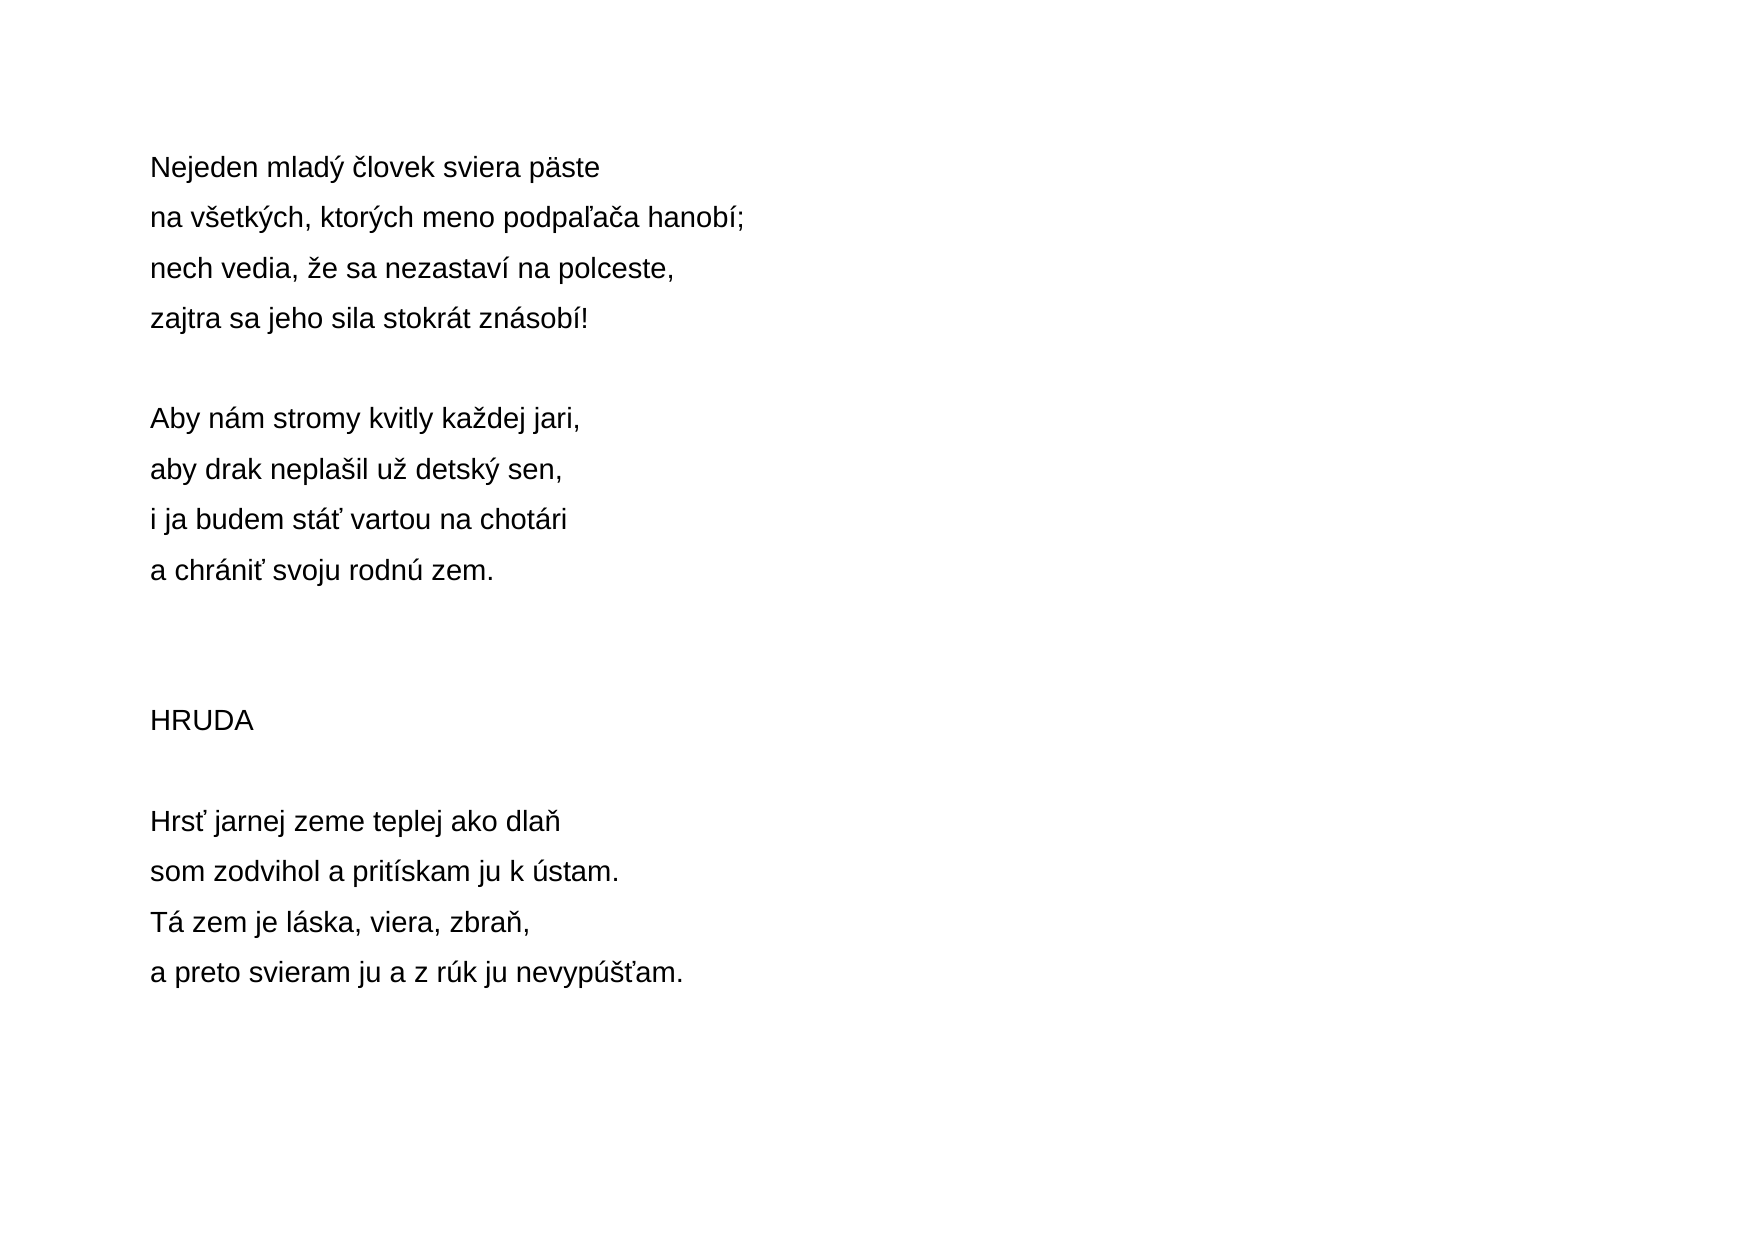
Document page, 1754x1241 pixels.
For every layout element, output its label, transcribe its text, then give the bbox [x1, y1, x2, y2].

text HRUDA [150, 703, 1243, 737]
text Hrsť jarnej zeme teplej ako dlaň [150, 804, 1243, 838]
text zajtra sa jeho sila stokrát znásobí! [150, 301, 1243, 334]
text na všetkých, ktorých meno podpaľača hanobí; [150, 200, 1243, 234]
text aby drak neplašil už detský sen, [150, 452, 1243, 485]
text som zodvihol a pritískam ju k ústam. [150, 854, 1243, 888]
text a preto svieram ju a z rúk ju nevypúšťam. [150, 955, 1243, 988]
text Nejeden mladý človek sviera päste [150, 150, 1243, 183]
text Aby nám stromy kvitly každej jari, [150, 402, 1243, 435]
text i ja budem stáť vartou na chotári [150, 502, 1243, 536]
text Tá zem je láska, viera, zbraň, [150, 905, 1243, 938]
text a chrániť svoju rodnú zem. [150, 552, 1243, 586]
text nech vedia, že sa nezastaví na polceste, [150, 251, 1243, 284]
